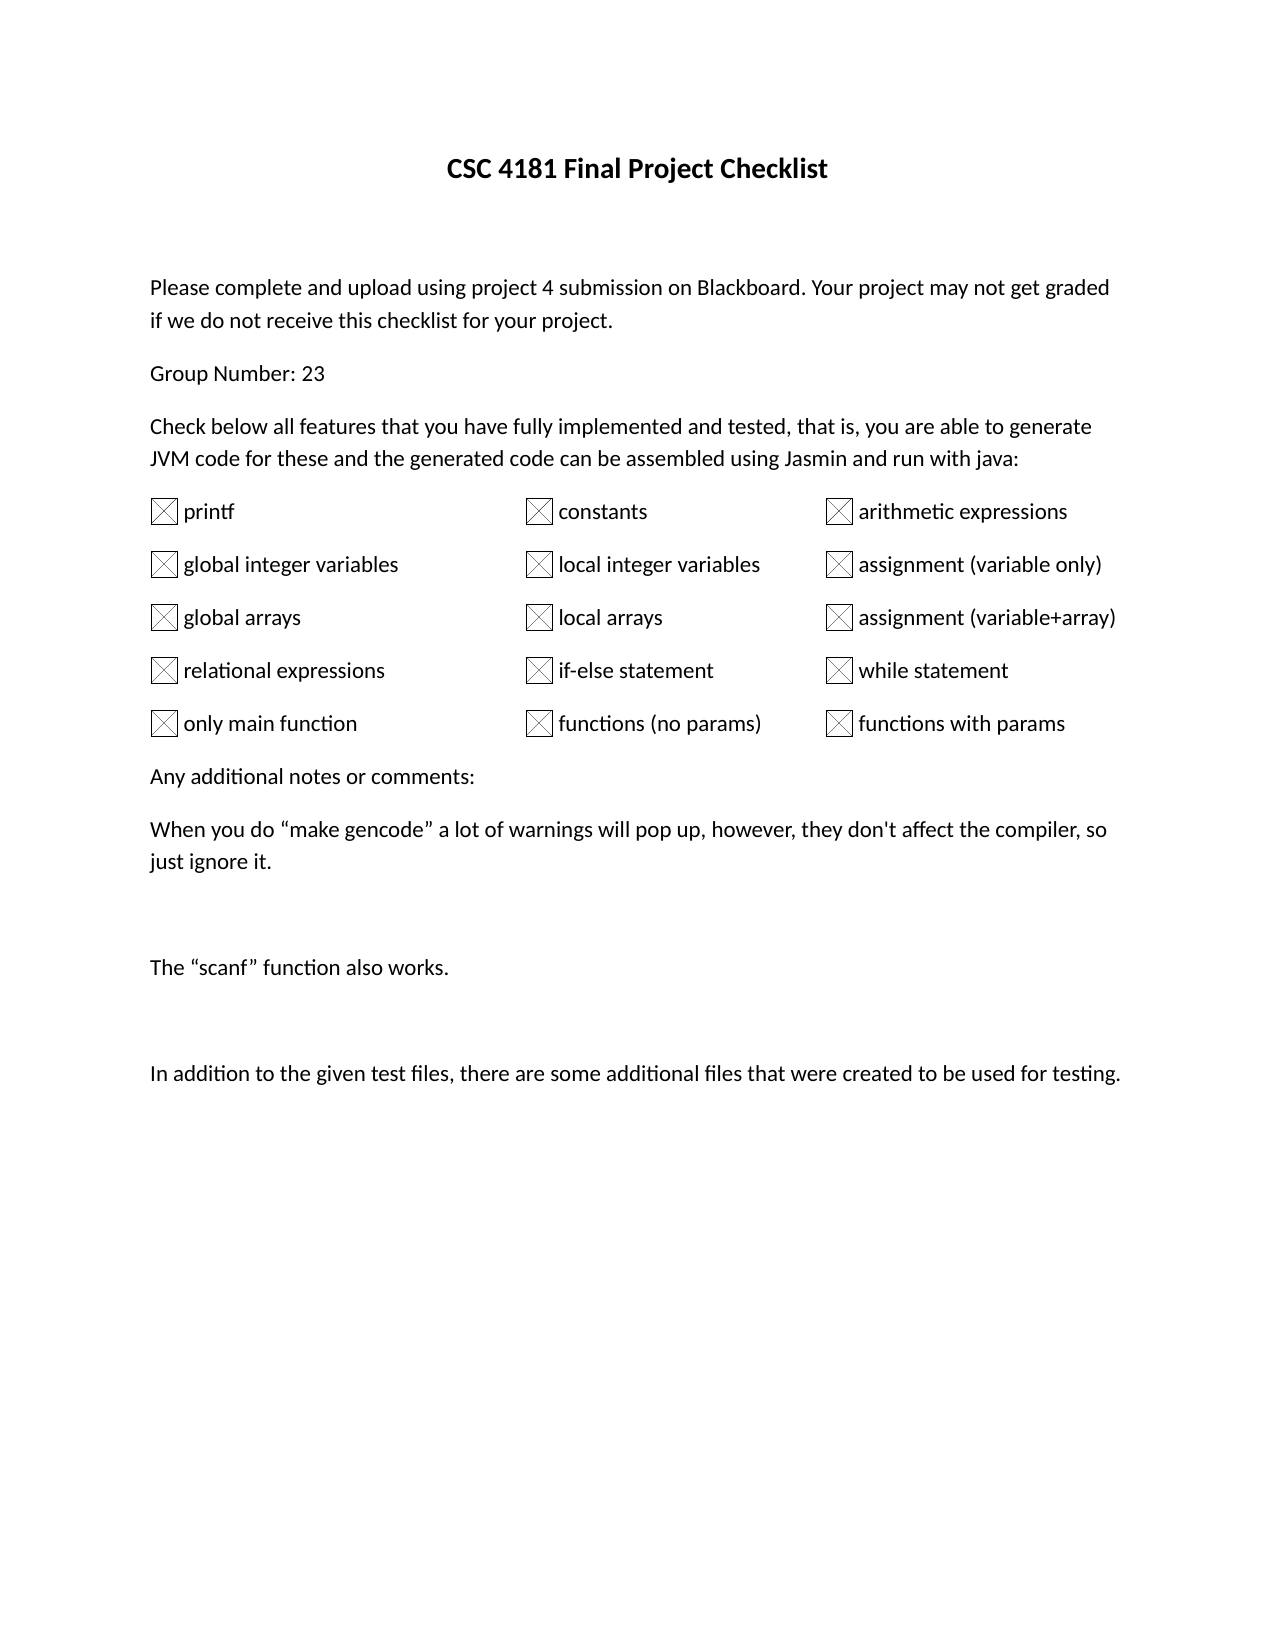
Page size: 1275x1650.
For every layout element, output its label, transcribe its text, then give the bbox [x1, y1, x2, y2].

text arithmetic expressions [852, 497, 1125, 525]
text only main function functions (no params) functions with params [150, 709, 1125, 737]
text relational expressions if-else statement while statement [150, 656, 1125, 684]
text When you do “make gencode” a lot of warnings will pop up, however, they don't affect the compiler, so just ignore it. [150, 815, 1125, 875]
text Check below all features that you have fully implemented and tested, that is, you are able to generate JVM code for these and the generated code can be assembled using Jasmin and run with java: [150, 412, 1125, 472]
text CSC 4181 Final Project Checklist [150, 150, 1125, 186]
text Please complete and upload using project 4 submission on Blackboard. Your project may not get graded if we do not receive this checklist for your project. [150, 273, 1125, 334]
text assignment (variable+array) [852, 603, 1125, 631]
text assignment (variable only) [852, 550, 1125, 578]
text local integer variables [552, 550, 826, 578]
text In addition to the given test files, there are some additional files that were created to be used for testing. [150, 1059, 1125, 1119]
text The “scanf” function also works. [150, 953, 1125, 981]
text constants [552, 497, 826, 525]
text local arrays [552, 603, 826, 631]
text global integer variables [177, 550, 526, 578]
text global arrays [177, 603, 526, 631]
text printf [177, 497, 526, 525]
text Any additional notes or comments: [150, 762, 1125, 790]
text Group Number: [150, 359, 1125, 387]
